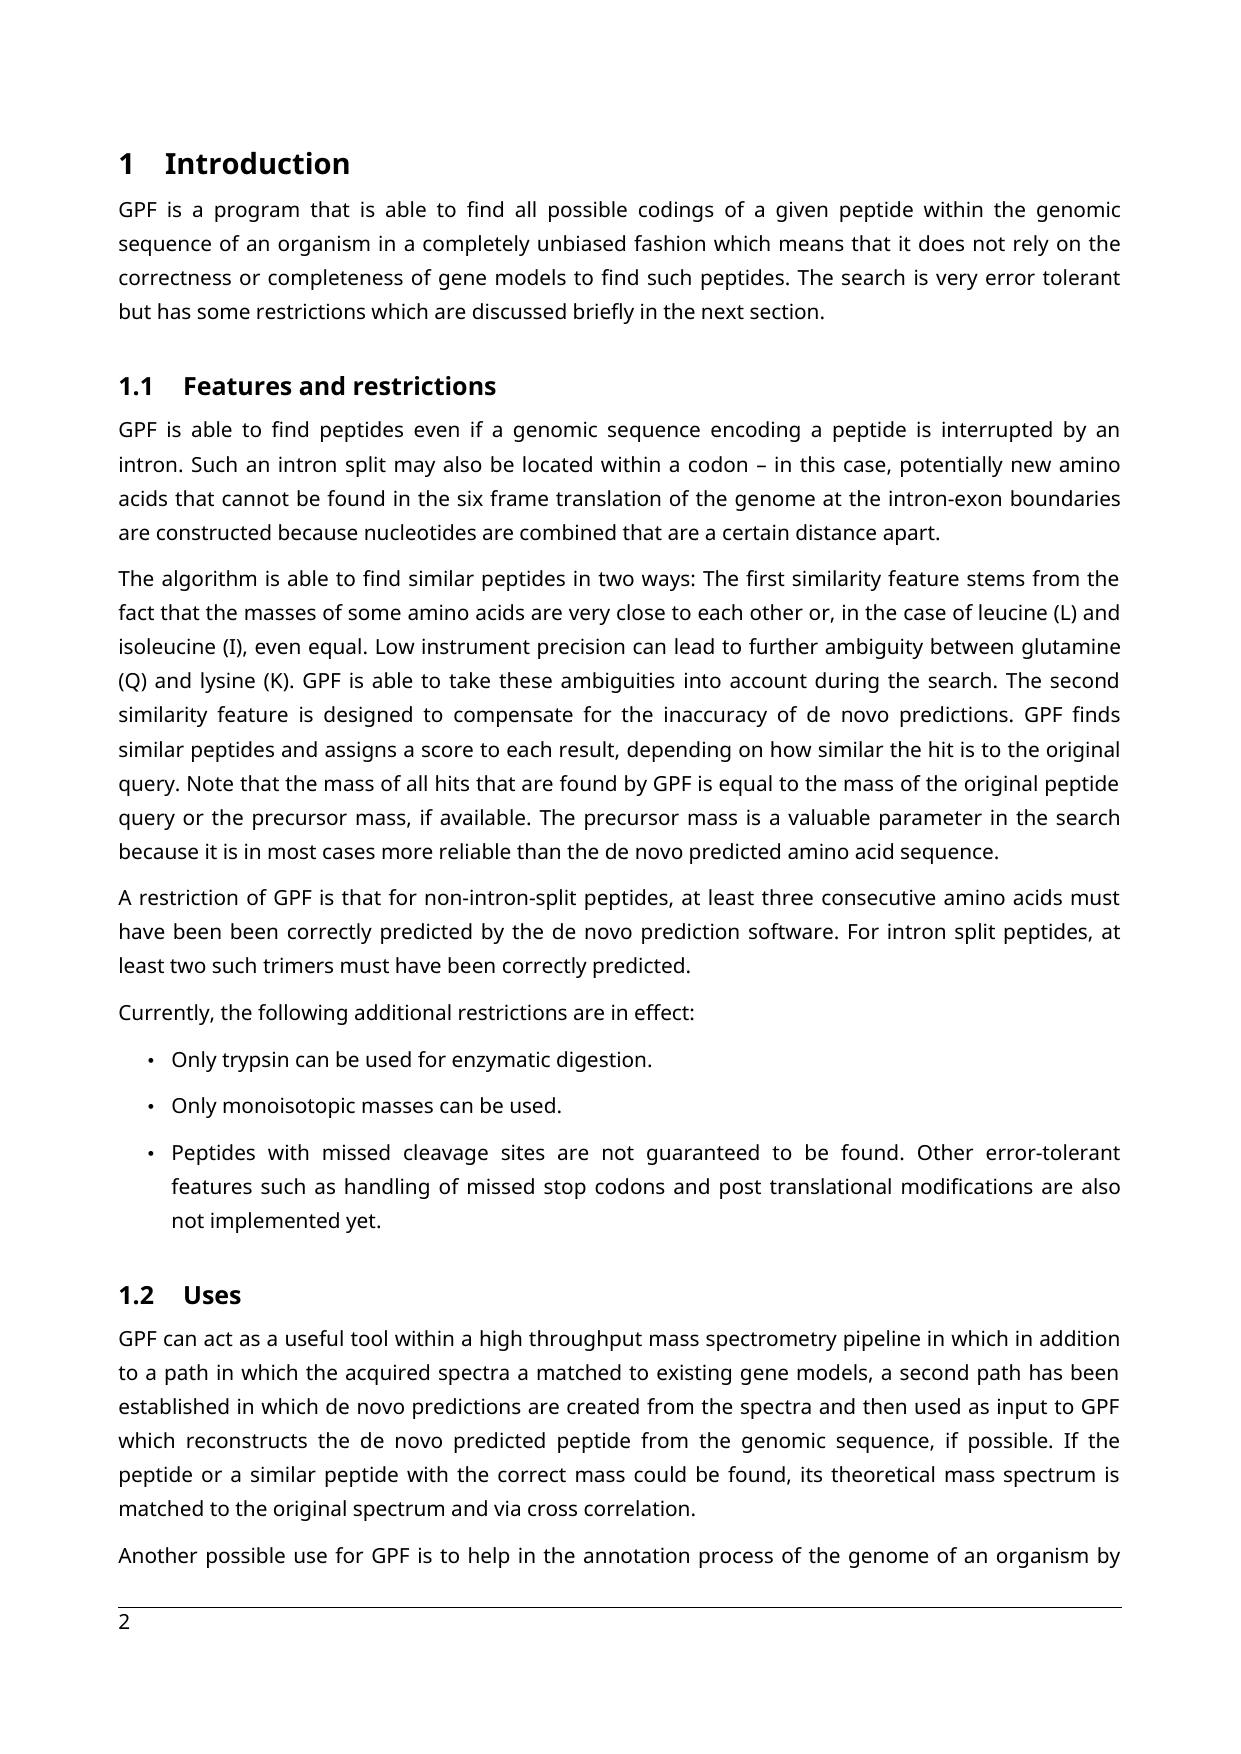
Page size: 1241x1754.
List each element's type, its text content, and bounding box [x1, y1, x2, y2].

subtitle Uses [118, 1277, 1122, 1312]
list Only trypsin can be used for enzymatic digestion. [148, 1045, 1122, 1073]
subtitle Features and restrictions [118, 369, 1122, 403]
list Only monoisotopic masses can be used. [148, 1091, 1122, 1120]
text GPF is a program that is able to find all possible codings of a given peptide within the genomic sequence of an organism in a completely unbiased fashion which means that it does not rely on the correctness or completeness of gene models to find such peptides. The search is very error tolerant but has some restrictions which are discussed briefly in the next section. [118, 195, 1122, 326]
list Peptides with missed cleavage sites are not guaranteed to be found. Other error-tolerant features such as handling of missed stop codons and post translational modifications are also not implemented yet. [148, 1138, 1122, 1234]
text The algorithm is able to find similar peptides in two ways: The first similarity feature stems from the fact that the masses of some amino acids are very close to each other or, in the case of leucine (L) and isoleucine (I), even equal. Low instrument precision can lead to further ambiguity between glutamine (Q) and lysine (K). GPF is able to take these ambiguities into account during the search. The second similarity feature is designed to compensate for the inaccuracy of de novo predictions. GPF finds similar peptides and assigns a score to each result, depending on how similar the hit is to the original query. Note that the mass of all hits that are found by GPF is equal to the mass of the original peptide query or the precursor mass, if available. The precursor mass is a valuable parameter in the search because it is in most cases more reliable than the de novo predicted amino acid sequence. [118, 564, 1122, 865]
text Another possible use for GPF is to help in the annotation process of the genome of an organism by [118, 1541, 1122, 1569]
text A restriction of GPF is that for non-intron-split peptides, at least three consecutive amino acids must have been been correctly predicted by the de novo prediction software. For intron split peptides, at least two such trimers must have been correctly predicted. [118, 883, 1122, 980]
text Currently, the following additional restrictions are in effect: [118, 998, 1122, 1027]
text GPF is able to find peptides even if a genomic sequence encoding a peptide is interrupted by an intron. Such an intron split may also be located within a codon – in this case, potentially new amino acids that cannot be found in the six frame translation of the genome at the intron-exon boundaries are constructed because nucleotides are combined that are a certain distance apart. [118, 416, 1122, 546]
text GPF can act as a useful tool within a high throughput mass spectrometry pipeline in which in addition to a path in which the acquired spectra a matched to existing gene models, a second path has been established in which de novo predictions are created from the spectra and then used as input to GPF which reconstructs the de novo predicted peptide from the genomic sequence, if possible. If the peptide or a similar peptide with the correct mass could be found, its theoretical mass spectrum is matched to the original spectrum and via cross correlation. [118, 1324, 1122, 1523]
subtitle Introduction [118, 143, 1122, 183]
